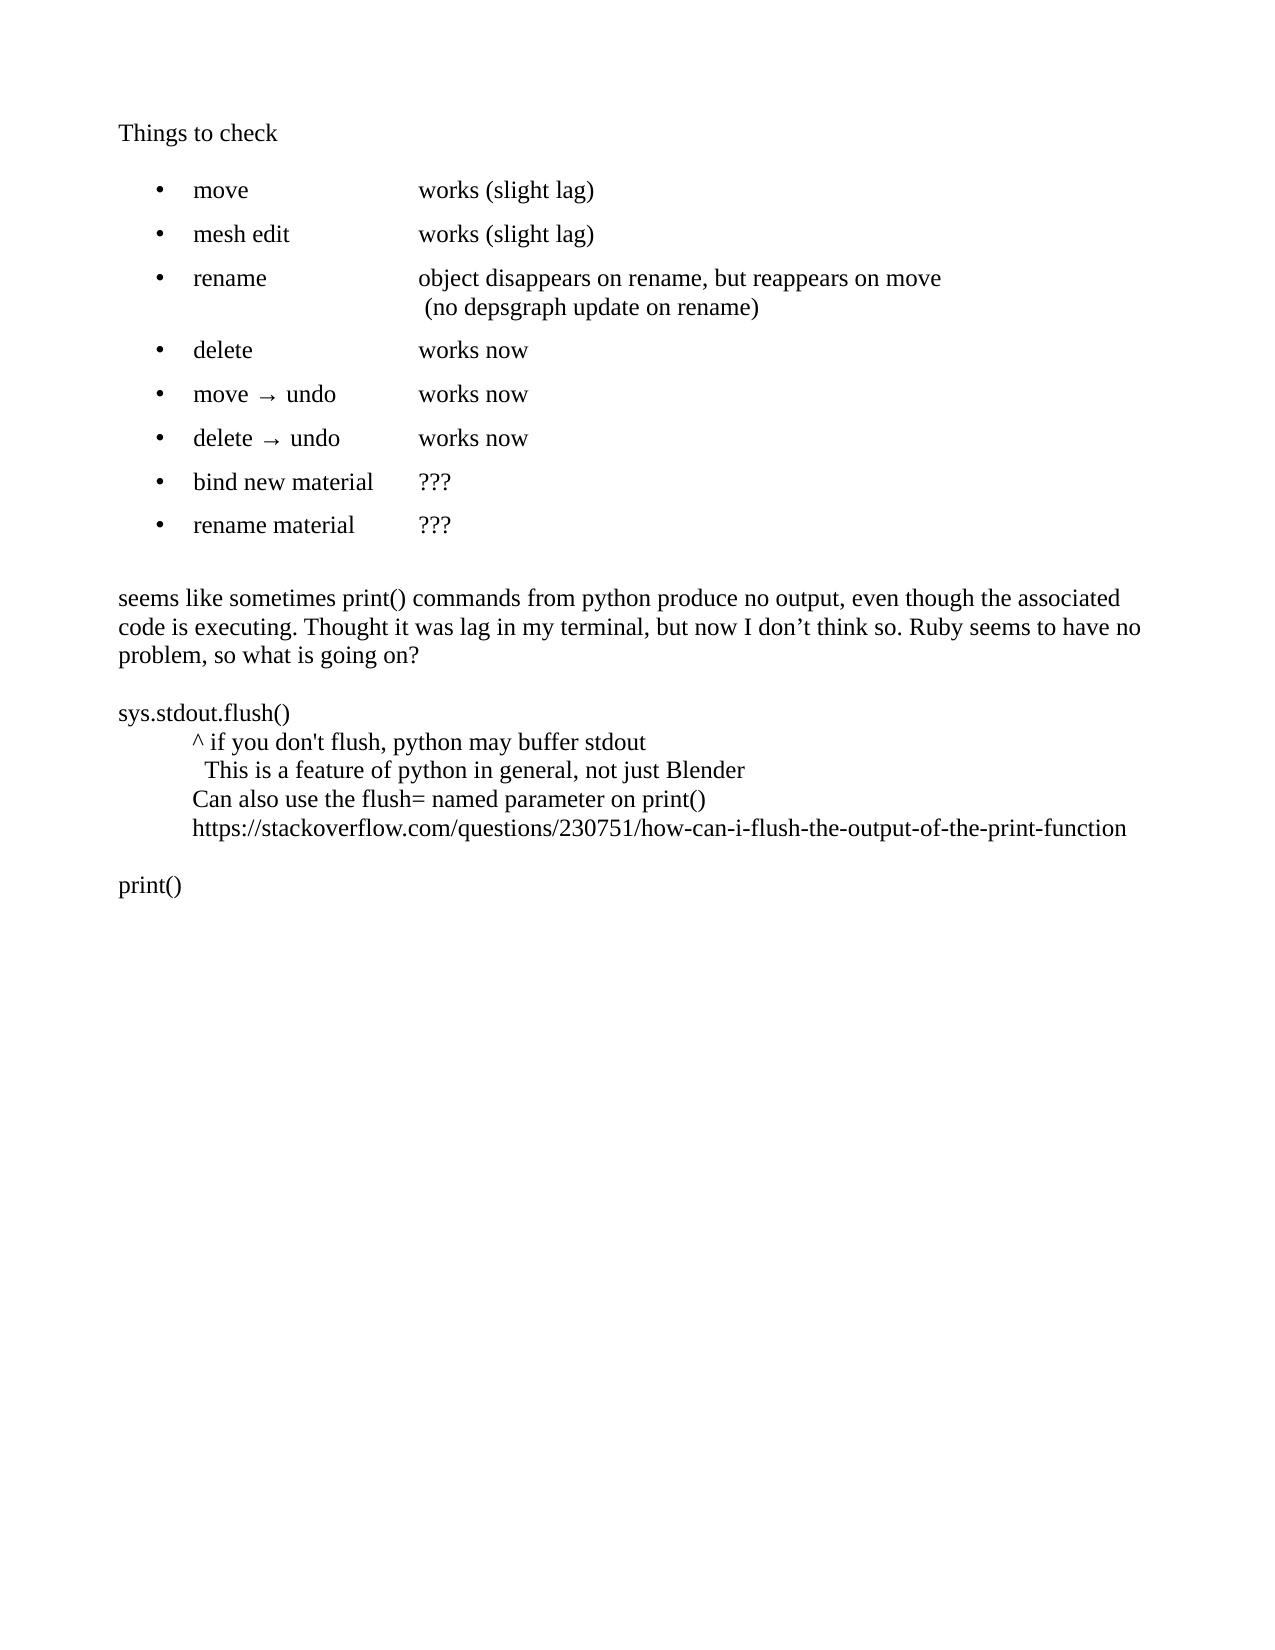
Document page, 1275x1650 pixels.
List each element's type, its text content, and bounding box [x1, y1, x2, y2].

list delete works now [156, 336, 1157, 364]
list move → undo works now [156, 379, 1157, 408]
text seems like sometimes print() commands from python produce no output, even though the associated code is executing. Thought it was lag in my terminal, but now I don’t think so. Ruby seems to have no problem, so what is going on? [118, 583, 1157, 669]
list rename object disappears on rename, but reappears on move (no depsgraph update on rename) [156, 263, 1157, 321]
text Can also use the flush= named parameter on print() [192, 784, 1157, 813]
list rename material ??? [156, 511, 1157, 539]
list bind new material ??? [156, 467, 1157, 496]
text sys.stdout.flush() [118, 698, 1157, 727]
text This is a feature of python in general, not just Blender [192, 756, 1157, 784]
text ^ if you don't flush, python may buffer stdout [192, 727, 1157, 756]
text Things to check [118, 118, 1157, 147]
text https://stackoverflow.com/questions/230751/how-can-i-flush-the-output-of-the-print-function [192, 813, 1157, 842]
list move works (slight lag) [156, 176, 1157, 204]
text print() [118, 871, 1157, 899]
list delete → undo works now [156, 423, 1157, 452]
list mesh edit works (slight lag) [156, 219, 1157, 248]
